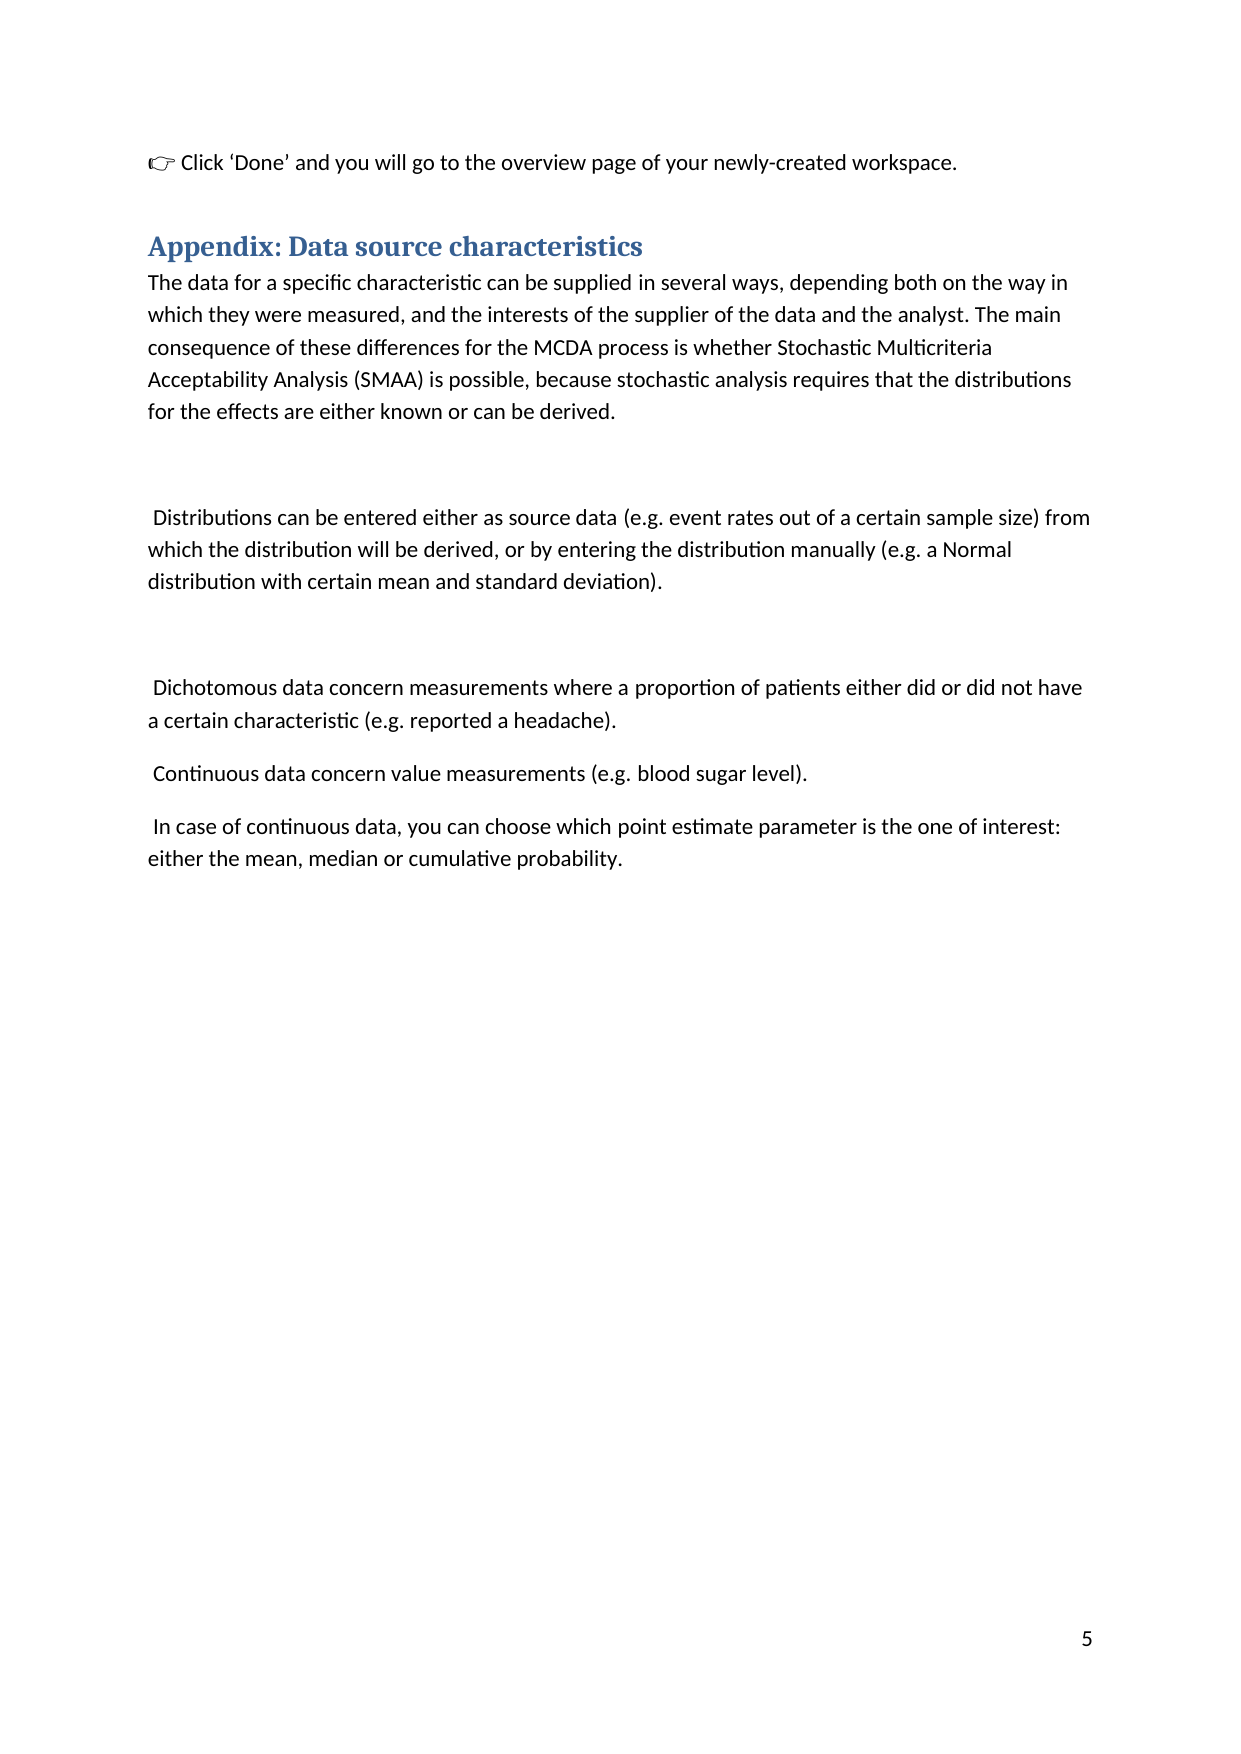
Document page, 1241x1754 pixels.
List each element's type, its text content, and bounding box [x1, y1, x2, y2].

subtitle Appendix: Data source characteristics [148, 230, 1093, 263]
text In case of continuous data, you can choose which point estimate parameter is the one of interest: either the mean, median or cumulative probability. [148, 812, 1093, 872]
text The data for a specific characteristic can be supplied in several ways, depending both on the way in which they were measured, and the interests of the supplier of the data and the analyst. The main consequence of these differences for the MCDA process is whether Stochastic Multicriteria Acceptability Analysis (SMAA) is possible, because stochastic analysis requires that the distributions for the effects are either known or can be derived. [148, 268, 1093, 425]
text Dichotomous data concern measurements where a proportion of patients either did or did not have a certain characteristic (e.g. reported a headache). [148, 673, 1093, 734]
text Continuous data concern value measurements (e.g. blood sugar level). [148, 759, 1093, 787]
text 👉 Click ‘Done’ and you will go to the overview page of your newly-created workspace. [148, 148, 1093, 176]
text Distributions can be entered either as source data (e.g. event rates out of a certain sample size) from which the distribution will be derived, or by entering the distribution manually (e.g. a Normal distribution with certain mean and standard deviation). [148, 503, 1093, 596]
